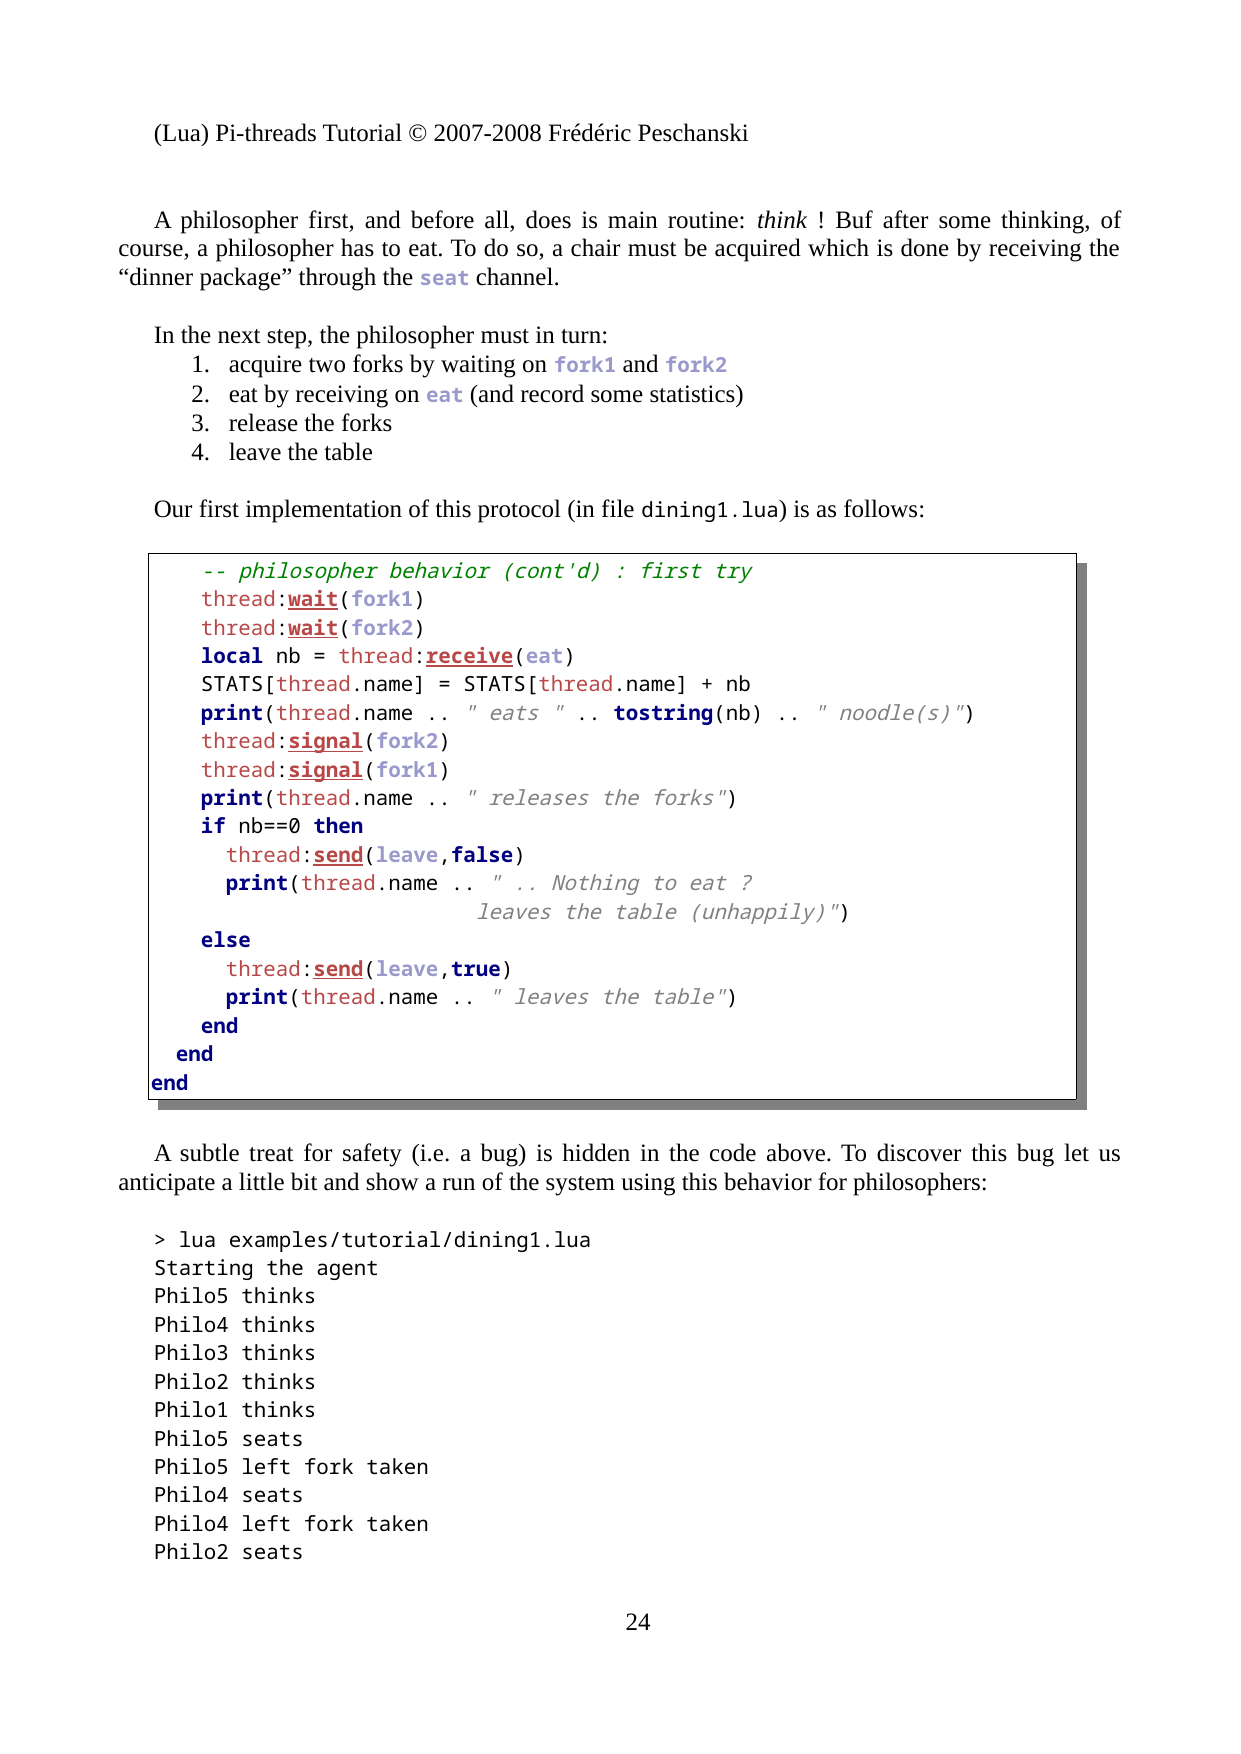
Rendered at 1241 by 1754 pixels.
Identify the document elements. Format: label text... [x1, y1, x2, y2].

text end [149, 1036, 1076, 1064]
text -- philosopher behavior (cont'd) : first try [149, 554, 1076, 581]
text Philo4 seats [118, 1481, 1122, 1509]
text Starting the agent [118, 1253, 1122, 1282]
text Philo3 thinks [118, 1338, 1122, 1367]
text Philo2 thinks [118, 1367, 1122, 1395]
text thread:send(leave,false) [149, 837, 1076, 866]
text Philo1 thinks [118, 1395, 1122, 1424]
text Philo5 left fork taken [118, 1452, 1122, 1481]
list eat by receiving on eat (and record some statistics) [156, 379, 1122, 408]
text print(thread.name .. " eats " .. tostring(nb) .. " noodle(s)") [149, 695, 1076, 723]
list leave the table [156, 437, 1122, 466]
text In the next step, the philosopher must in turn: [118, 321, 1122, 349]
text end [149, 1064, 1076, 1099]
text print(thread.name .. " .. Nothing to eat ? [149, 866, 1076, 894]
text Philo4 thinks [118, 1310, 1122, 1338]
text leaves the table (unhappily)") [149, 894, 1076, 922]
list release the forks [156, 408, 1122, 437]
text thread:wait(fork2) [149, 609, 1076, 638]
text else [149, 922, 1076, 951]
text Philo5 thinks [118, 1282, 1122, 1310]
text print(thread.name .. " releases the forks") [149, 780, 1076, 809]
text thread:send(leave,true) [149, 951, 1076, 979]
text > lua examples/tutorial/dining1.lua [118, 1225, 1122, 1253]
text Philo2 seats [118, 1537, 1122, 1566]
text thread:signal(fork2) [149, 723, 1076, 752]
text end [149, 1008, 1076, 1036]
text print(thread.name .. " leaves the table") [149, 979, 1076, 1008]
text Our first implementation of this protocol (in file dining1.lua) is as follows: [118, 494, 1122, 524]
text local nb = thread:receive(eat) [149, 638, 1076, 666]
text Philo4 left fork taken [118, 1509, 1122, 1537]
text A philosopher first, and before all, does is main routine: think ! Buf after some thinking, of course, a philosopher has to eat. To do so, a chair must be acquired which is done by receiving the “dinner package” through the seat channel. [118, 205, 1122, 292]
text thread:wait(fork1) [149, 581, 1076, 609]
list acquire two forks by waiting on fork1 and fork2 [156, 349, 1122, 379]
text if nb==0 then [149, 809, 1076, 837]
text Philo5 seats [118, 1424, 1122, 1452]
text A subtle treat for safety (i.e. a bug) is hidden in the code above. To discover this bug let us anticipate a little bit and show a run of the system using this behavior for philosophers: [118, 1138, 1122, 1196]
text STATS[thread.name] = STATS[thread.name] + nb [149, 666, 1076, 695]
text thread:signal(fork1) [149, 752, 1076, 780]
